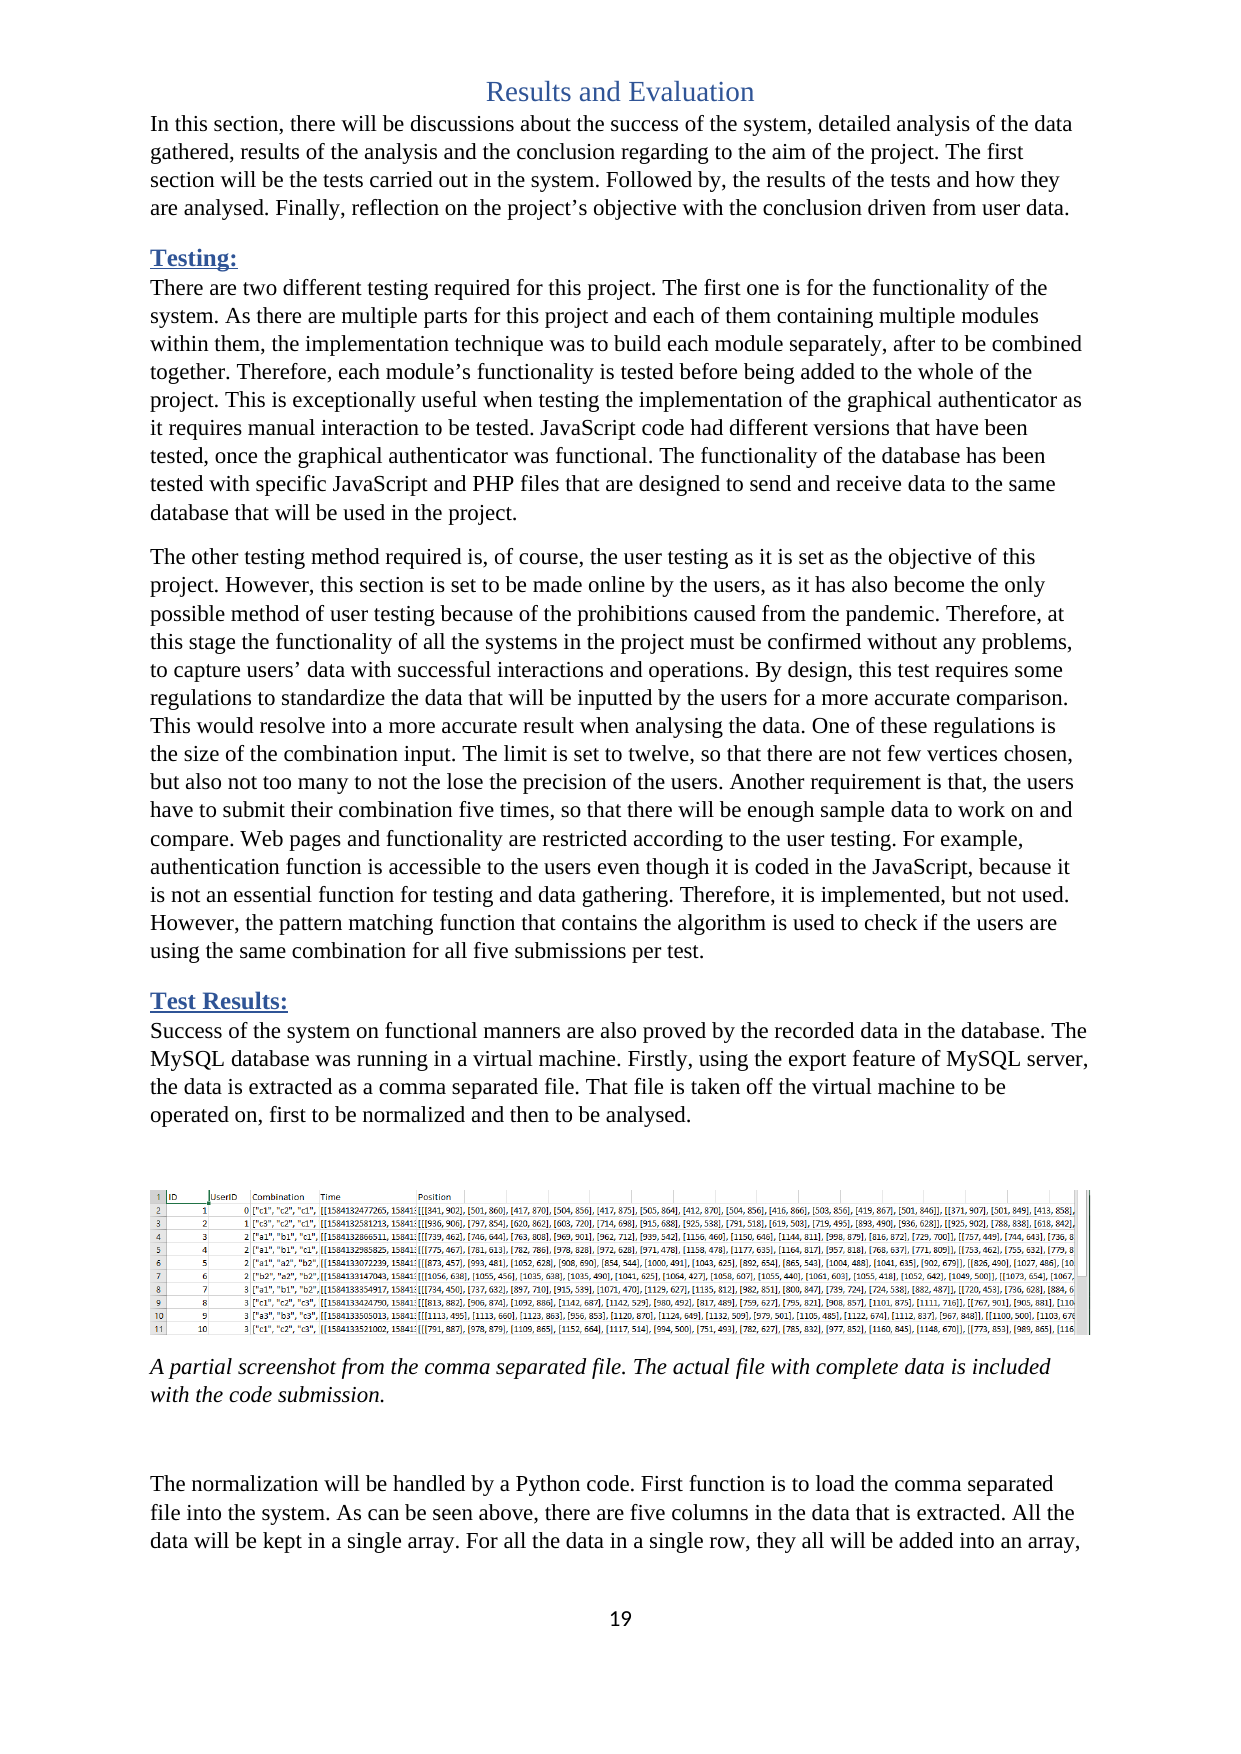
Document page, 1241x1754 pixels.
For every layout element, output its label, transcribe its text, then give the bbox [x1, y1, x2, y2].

subtitle Results and Evaluation [150, 74, 1090, 107]
text There are two different testing required for this project. The first one is for the functionality of the system. As there are multiple parts for this project and each of them containing multiple modules within them, the implementation technique was to build each module separately, after to be combined together. Therefore, each module’s functionality is tested before being added to the whole of the project. This is exceptionally useful when testing the implementation of the graphical authenticator as it requires manual interaction to be tested. JavaScript code had different versions that have been tested, once the graphical authenticator was functional. The functionality of the database has been tested with specific JavaScript and PHP files that are designed to send and receive data to the same database that will be used in the project. [150, 274, 1090, 525]
text In this section, there will be discussions about the success of the system, detailed analysis of the data gathered, results of the analysis and the conclusion regarding to the aim of the project. The first section will be the tests carried out in the system. Followed by, the results of the tests and how they are analysed. Finally, reflection on the project’s objective with the conclusion driven from user data. [150, 109, 1090, 220]
text A partial screenshot from the comma separated file. The actual file with complete data is included with the code submission. [150, 1353, 1090, 1407]
text Success of the system on functional manners are also proved by the recorded data in the database. The MySQL database was running in a virtual machine. Firstly, using the export feature of MySQL server, the data is extracted as a comma separated file. That file is taken off the virtual machine to be operated on, first to be normalized and then to be analysed. [150, 1017, 1090, 1128]
subtitle Testing: [150, 243, 1090, 272]
text The other testing method required is, of course, the user testing as it is set as the objective of this project. However, this section is set to be made online by the users, as it has also become the only possible method of user testing because of the prohibitions caused from the pandemic. Therefore, at this stage the functionality of all the systems in the project must be confirmed without any problems, to capture users’ data with successful interactions and operations. By design, this test requires some regulations to standardize the data that will be inputted by the users for a more accurate comparison. This would resolve into a more accurate result when analysing the data. One of these regulations is the size of the combination input. The limit is set to twelve, so that there are not few vertices chosen, but also not too many to not the lose the precision of the users. Another requirement is that, the users have to submit their combination five times, so that there will be enough sample data to work on and compare. Web pages and functionality are restricted according to the user testing. For example, authentication function is accessible to the users even though it is coded in the JavaScript, because it is not an essential function for testing and data gathering. Therefore, it is implemented, but not used. However, the pattern matching function that contains the algorithm is used to check if the users are using the same combination for all five submissions per test. [150, 543, 1090, 963]
subtitle Test Results: [150, 986, 1090, 1015]
text The normalization will be handled by a Python code. First function is to load the comma separated file into the system. As can be seen above, there are five columns in the data that is extracted. All the data will be kept in a single array. For all the data in a single row, they all will be added into an array, [150, 1471, 1090, 1553]
